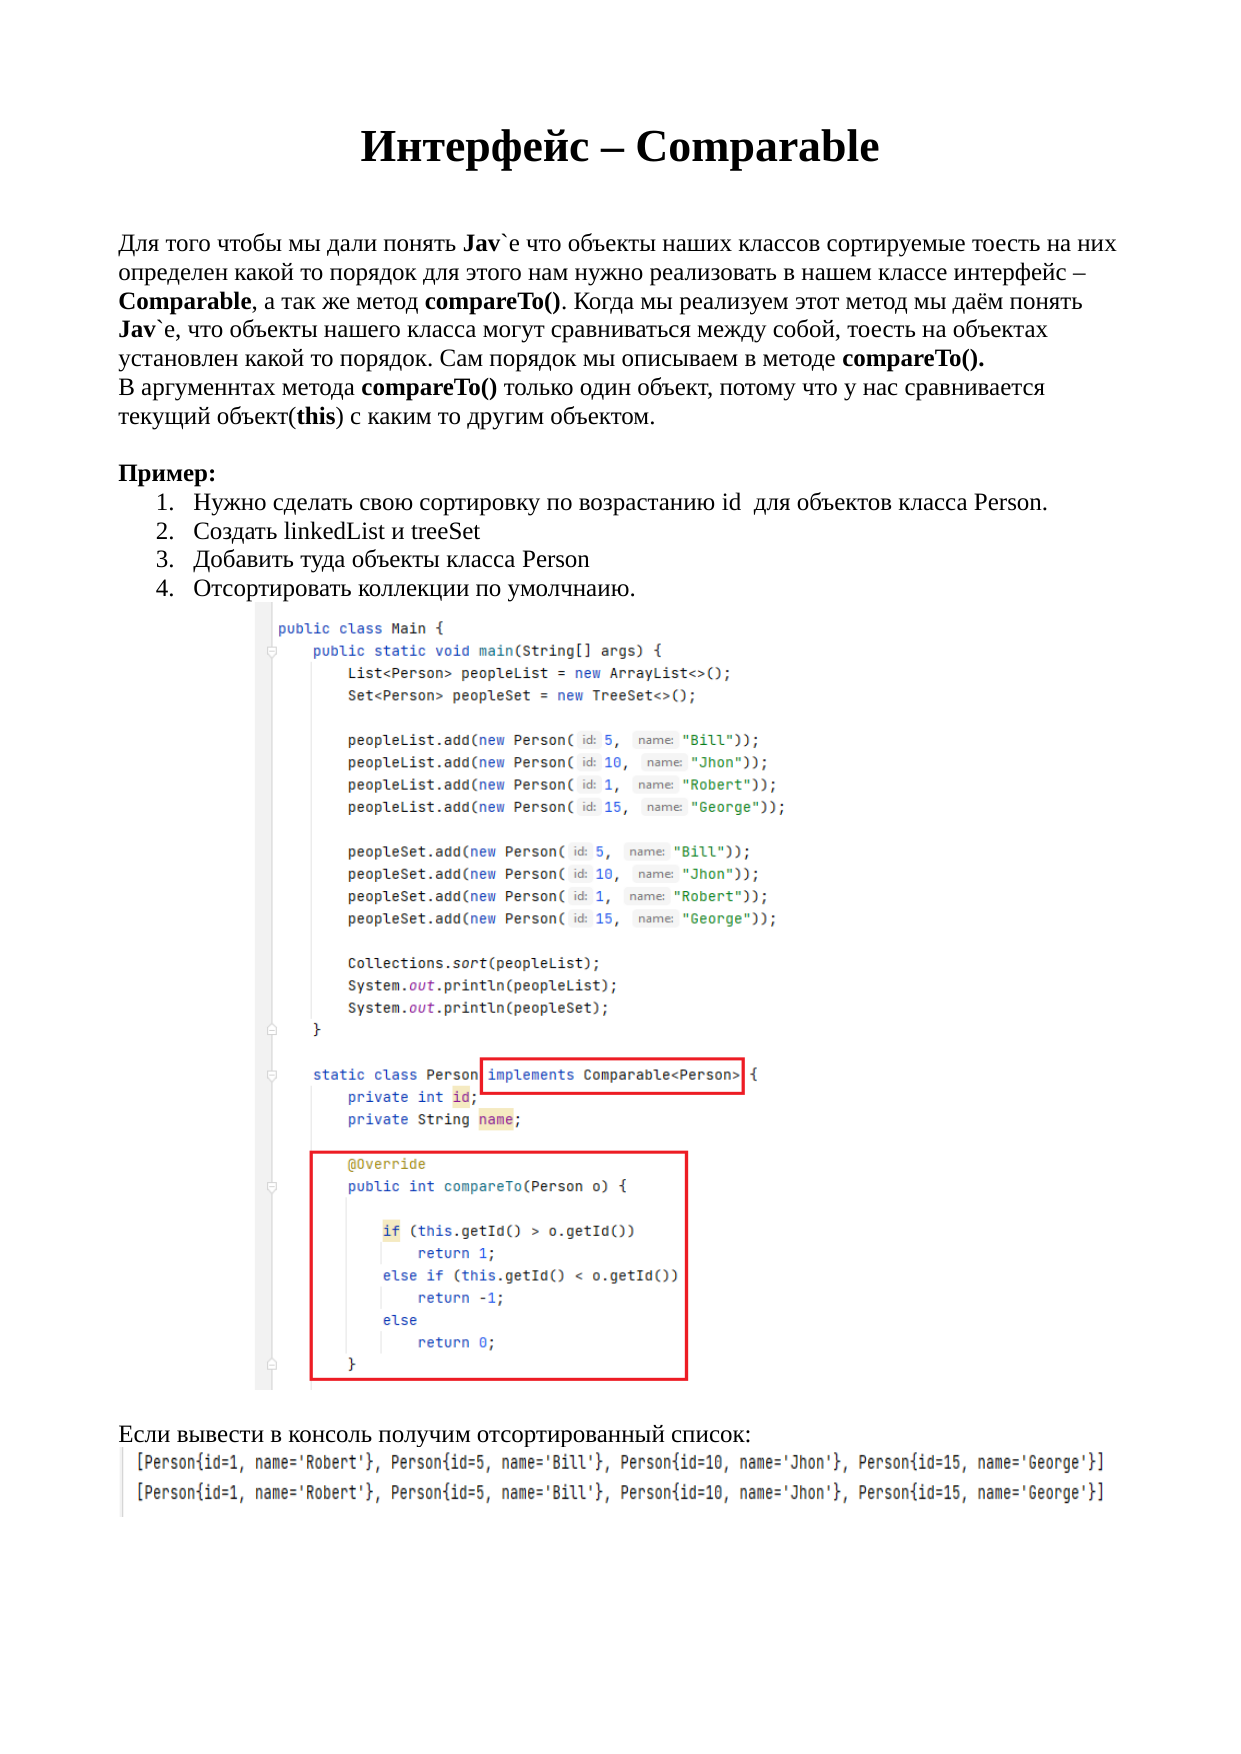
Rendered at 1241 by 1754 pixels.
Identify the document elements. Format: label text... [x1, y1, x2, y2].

text Интерфейс – Comparable [118, 118, 1122, 171]
picture [119, 1447, 1121, 1517]
text Если вывести в консоль получим отсортированный список: [118, 1419, 1122, 1447]
text Пример: [118, 458, 1122, 487]
list Добавить туда объекты класса Person [156, 544, 1122, 573]
list Отсортировать коллекции по умолчнаию. [156, 573, 1122, 602]
picture [254, 602, 986, 1390]
text В аргуменнтах метода compareTo() только один объект, потому что у нас сравнивается текущий объект(this) с каким то другим объектом. [118, 372, 1122, 429]
text Для того чтобы мы дали понять Jav`е что объекты наших классов сортируемые тоесть на них определен какой то порядок для этого нам нужно реализовать в нашем классе интерфейс – Comparable, а так же метод compareTo(). Когда мы реализуем этот метод мы даём понять Jav`е, что объекты нашего класса могут сравниваться между собой, тоесть на объектах установлен какой то порядок. Сам порядок мы описываем в методе compareTo(). [118, 228, 1122, 372]
list Создать linkedList и treeSet [156, 516, 1122, 544]
list Нужно сделать свою сортировку по возрастанию id для объектов класса Person. [156, 487, 1122, 516]
